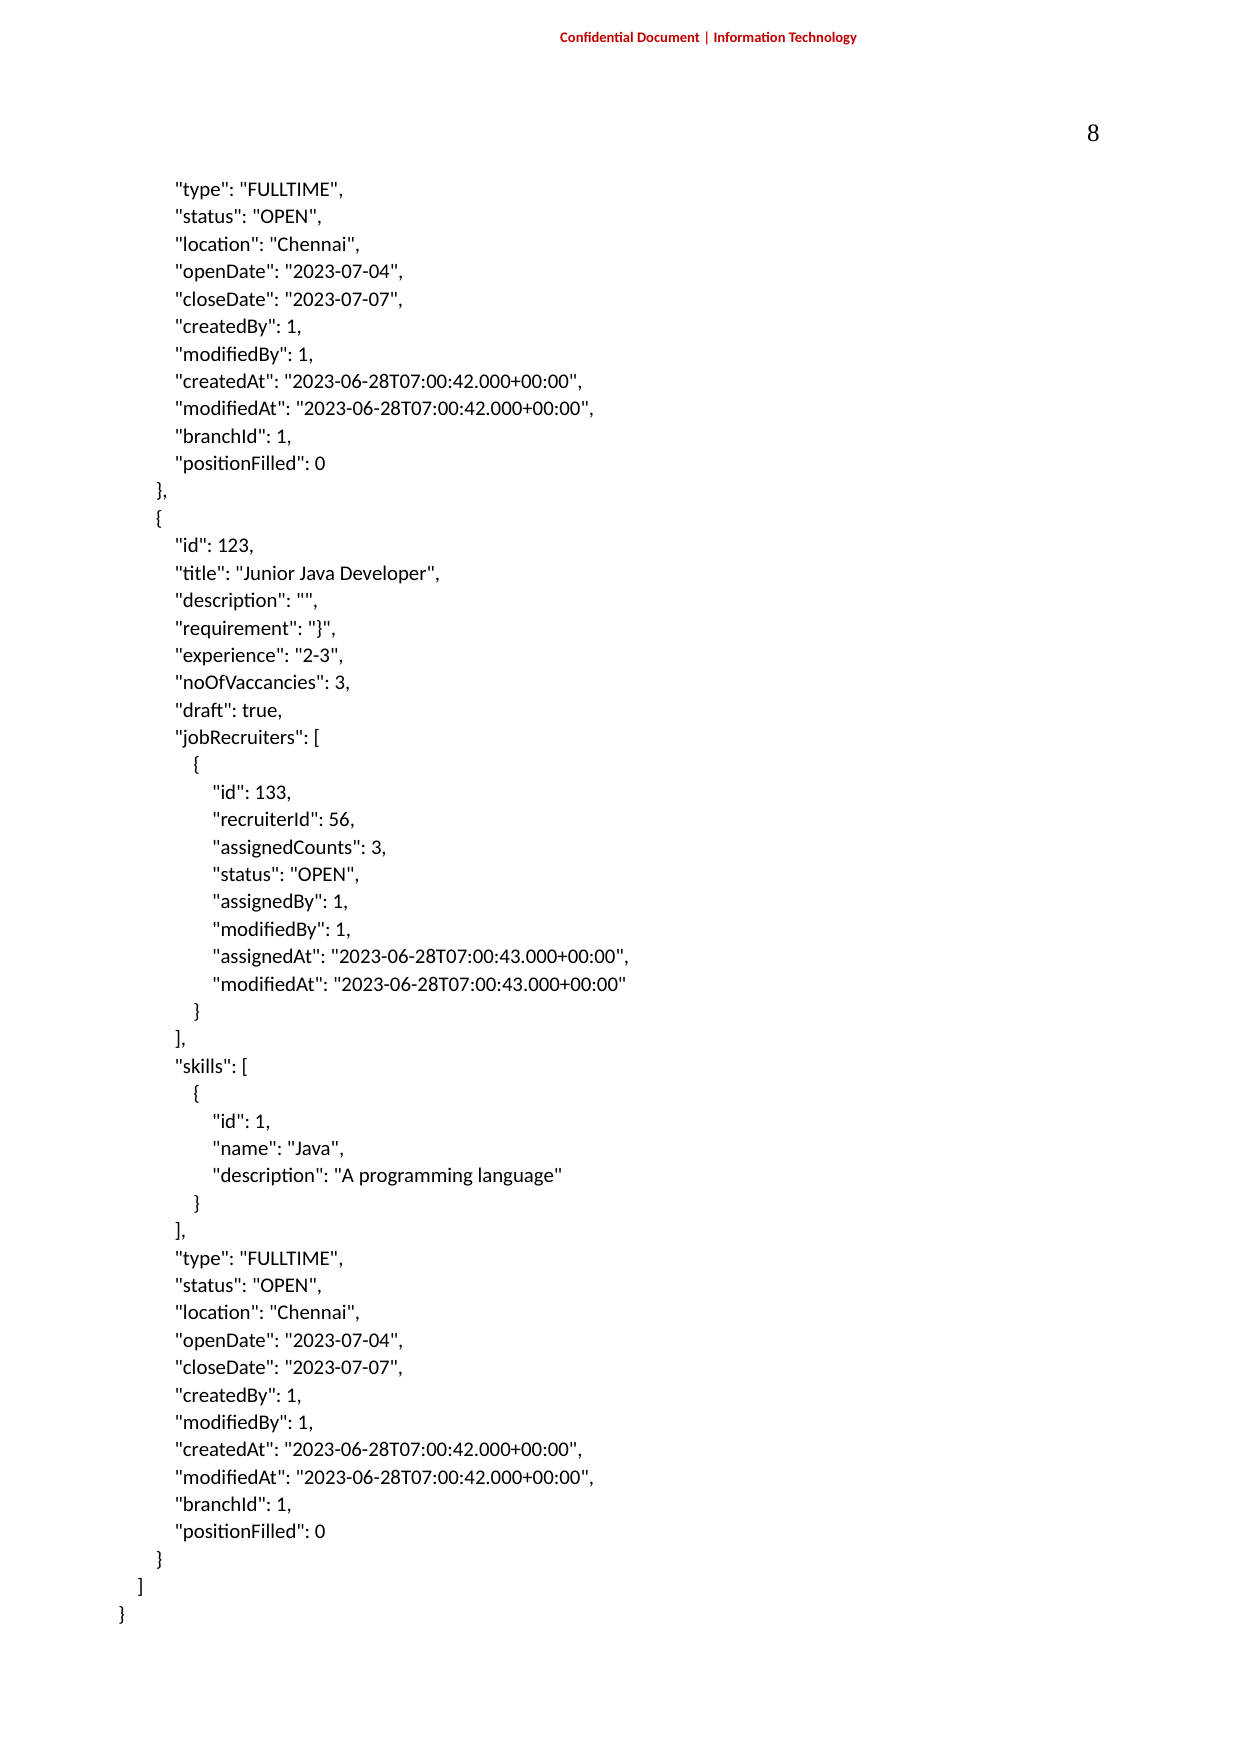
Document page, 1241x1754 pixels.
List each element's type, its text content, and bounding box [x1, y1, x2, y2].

text "createdBy": 1, [118, 1382, 1122, 1407]
text }, [118, 478, 1122, 503]
text "branchId": 1, [118, 423, 1122, 448]
text "draft": true, [118, 697, 1122, 722]
text ], [118, 1217, 1122, 1243]
text "id": 1, [118, 1108, 1122, 1133]
text "title": "Junior Java Developer", [118, 560, 1122, 585]
text "createdBy": 1, [118, 313, 1122, 339]
text "status": "OPEN", [118, 204, 1122, 229]
text "assignedBy": 1, [118, 889, 1122, 914]
text "assignedAt": "2023-06-28T07:00:43.000+00:00", [118, 943, 1122, 969]
text "assignedCounts": 3, [118, 834, 1122, 859]
text "modifiedBy": 1, [118, 1409, 1122, 1434]
text "openDate": "2023-07-04", [118, 258, 1122, 284]
text "modifiedBy": 1, [118, 341, 1122, 366]
text "createdAt": "2023-06-28T07:00:42.000+00:00", [118, 1437, 1122, 1462]
text "requirement": "}", [118, 615, 1122, 640]
text "location": "Chennai", [118, 231, 1122, 257]
text "closeDate": "2023-07-07", [118, 1354, 1122, 1380]
text } [118, 998, 1122, 1024]
text { [118, 505, 1122, 531]
text "status": "OPEN", [118, 861, 1122, 887]
text "positionFilled": 0 [118, 1519, 1122, 1544]
text "modifiedAt": "2023-06-28T07:00:43.000+00:00" [118, 971, 1122, 996]
text "modifiedAt": "2023-06-28T07:00:42.000+00:00", [118, 396, 1122, 421]
text ], [118, 1026, 1122, 1051]
text "positionFilled": 0 [118, 450, 1122, 476]
text "createdAt": "2023-06-28T07:00:42.000+00:00", [118, 368, 1122, 393]
text "description": "A programming language" [118, 1163, 1122, 1188]
text ] [118, 1573, 1122, 1599]
text } [118, 1190, 1122, 1215]
text "experience": "2-3", [118, 642, 1122, 667]
text } [118, 1601, 1122, 1626]
text "description": "", [118, 587, 1122, 613]
text { [118, 1080, 1122, 1106]
text "modifiedAt": "2023-06-28T07:00:42.000+00:00", [118, 1464, 1122, 1489]
text } [118, 1546, 1122, 1572]
text "noOfVaccancies": 3, [118, 669, 1122, 695]
text "openDate": "2023-07-04", [118, 1327, 1122, 1352]
text "closeDate": "2023-07-07", [118, 286, 1122, 311]
text "jobRecruiters": [ [118, 724, 1122, 750]
text "id": 123, [118, 532, 1122, 558]
text "id": 133, [118, 779, 1122, 804]
text "skills": [ [118, 1053, 1122, 1078]
text "name": "Java", [118, 1135, 1122, 1161]
text "type": "FULLTIME", [118, 1245, 1122, 1270]
text "type": "FULLTIME", [118, 176, 1122, 202]
text "location": "Chennai", [118, 1299, 1122, 1325]
text "modifiedBy": 1, [118, 916, 1122, 941]
text "branchId": 1, [118, 1491, 1122, 1517]
text "recruiterId": 56, [118, 806, 1122, 832]
text "status": "OPEN", [118, 1272, 1122, 1298]
text { [118, 752, 1122, 777]
